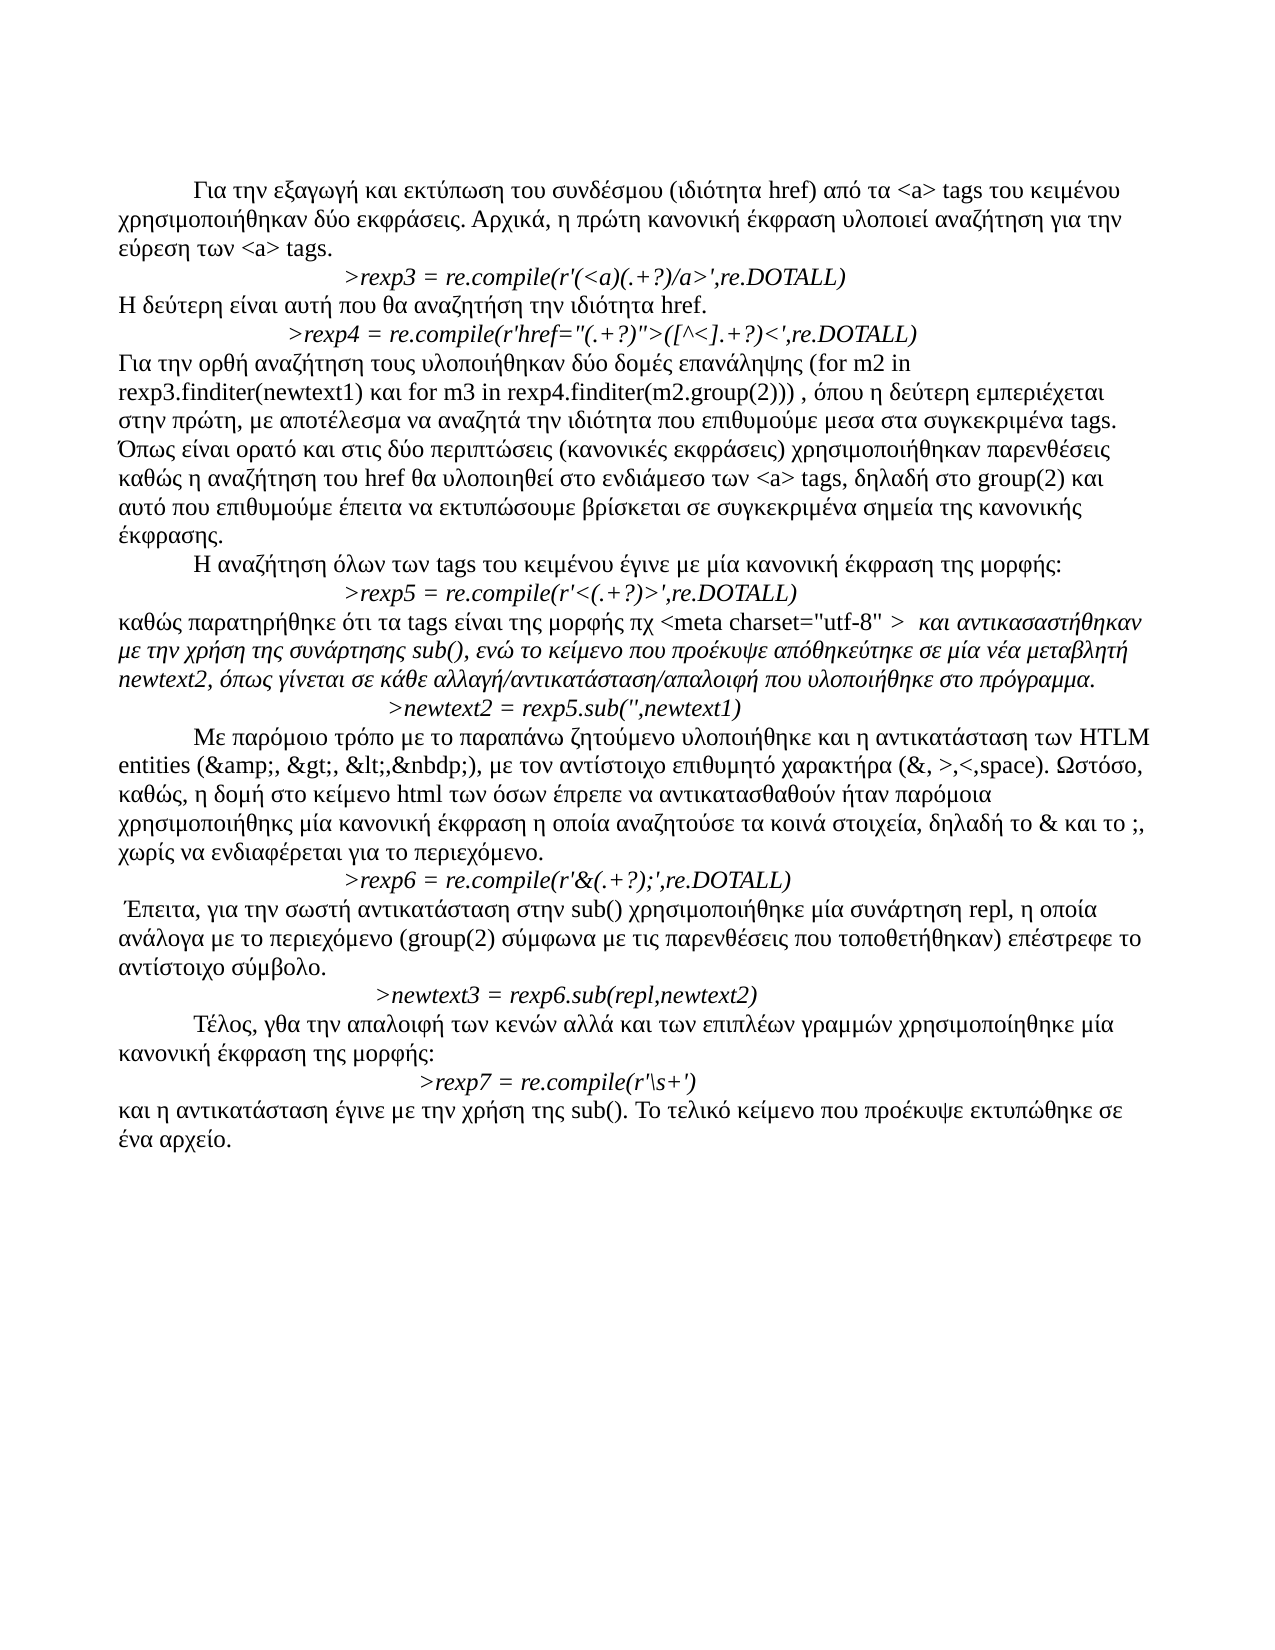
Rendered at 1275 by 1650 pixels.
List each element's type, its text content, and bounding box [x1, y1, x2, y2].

text >rexp4 = re.compile(r'href="(.+?)">([^<].+?)<',re.DOTALL) [118, 319, 1157, 348]
text Έπειτα, για την σωστή αντικατάσταση στην sub() χρησιμοποιήθηκε μία συνάρτηση repl, η οποία ανάλογα με το περιεχόμενο (group(2) σύμφωνα με τις παρενθέσεις που τοποθετήθηκαν) επέστρεφε το αντίστοιχο σύμβολο. [118, 894, 1157, 981]
text Η αναζήτηση όλων των tags του κειμένου έγινε με μία κανονική έκφραση της μορφής: [118, 549, 1157, 578]
text H δεύτερη είναι αυτή που θα αναζητήση την ιδιότητα href. [118, 291, 1157, 319]
text >newtext2 = rexp5.sub('',newtext1) [118, 693, 1157, 722]
text >rexp5 = re.compile(r'<(.+?)>',re.DOTALL) [118, 578, 1157, 607]
text >rexp3 = re.compile(r'(<a)(.+?)/a>',re.DOTALL) [118, 262, 1157, 291]
text Τέλος, γθα την απαλοιφή των κενών αλλά και των επιπλέων γραμμών χρησιμοποίηθηκε μία κανονική έκφραση της μορφής: [118, 1009, 1157, 1067]
text >rexp7 = re.compile(r'\s+') [118, 1067, 1157, 1096]
text και η αντικατάσταση έγινε με την χρήση της sub(). Το τελικό κείμενο που προέκυψε εκτυπώθηκε σε ένα αρχείο. [118, 1096, 1157, 1153]
text καθώς παρατηρήθηκε ότι τα tags είναι της μορφής πχ <meta charset="utf-8" > και αντικασαστήθηκαν με την χρήση της συνάρτησης sub(), ενώ το κείμενο που προέκυψε απόθηκεύτηκε σε μία νέα μεταβλητή newtext2, όπως γίνεται σε κάθε αλλαγή/αντικατάσταση/απαλοιφή που υλοποιήθηκε στο πρόγραμμα. [118, 607, 1157, 693]
text Για την ορθή αναζήτηση τους υλοποιήθηκαν δύο δομές επανάληψης (for m2 in rexp3.finditer(newtext1) και for m3 in rexp4.finditer(m2.group(2))) , όπου η δεύτερη εμπεριέχεται στην πρώτη, με αποτέλεσμα να αναζητά την ιδιότητα που επιθυμούμε μεσα στα συγκεκριμένα tags. Όπως είναι ορατό και στις δύο περιπτώσεις (κανονικές εκφράσεις) χρησιμοποιήθηκαν παρενθέσεις καθώς η αναζήτηση του href θα υλοποιηθεί στο ενδιάμεσο των <a> tags, δηλαδή στο group(2) και αυτό που επιθυμούμε έπειτα να εκτυπώσουμε βρίσκεται σε συγκεκριμένα σημεία της κανονικής έκφρασης. [118, 348, 1157, 549]
text Για την εξαγωγή και εκτύπωση του συνδέσμου (ιδιότητα href) από τα <a> tags του κειμένου χρησιμοποιήθηκαν δύο εκφράσεις. Αρχικά, η πρώτη κανονική έκφραση υλοποιεί αναζήτηση για την εύρεση των <a> tags. [118, 176, 1157, 262]
text Με παρόμοιο τρόπο με το παραπάνω ζητούμενο υλοποιήθηκε και η αντικατάσταση των HTLM entities (&amp;, &gt;, &lt;,&nbdp;), με τον αντίστοιχο επιθυμητό χαρακτήρα (&, >,<,space). Ωστόσο, καθώς, η δομή στο κείμενο html των όσων έπρεπε να αντικατασθαθούν ήταν παρόμοια χρησιμοποιήθηκς μία κανονική έκφραση η οποία αναζητούσε τα κοινά στοιχεία, δηλαδή το & και το ;, χωρίς να ενδιαφέρεται για το περιεχόμενο. [118, 722, 1157, 866]
text >newtext3 = rexp6.sub(repl,newtext2) [118, 981, 1157, 1009]
text >rexp6 = re.compile(r'&(.+?);',re.DOTALL) [118, 866, 1157, 894]
